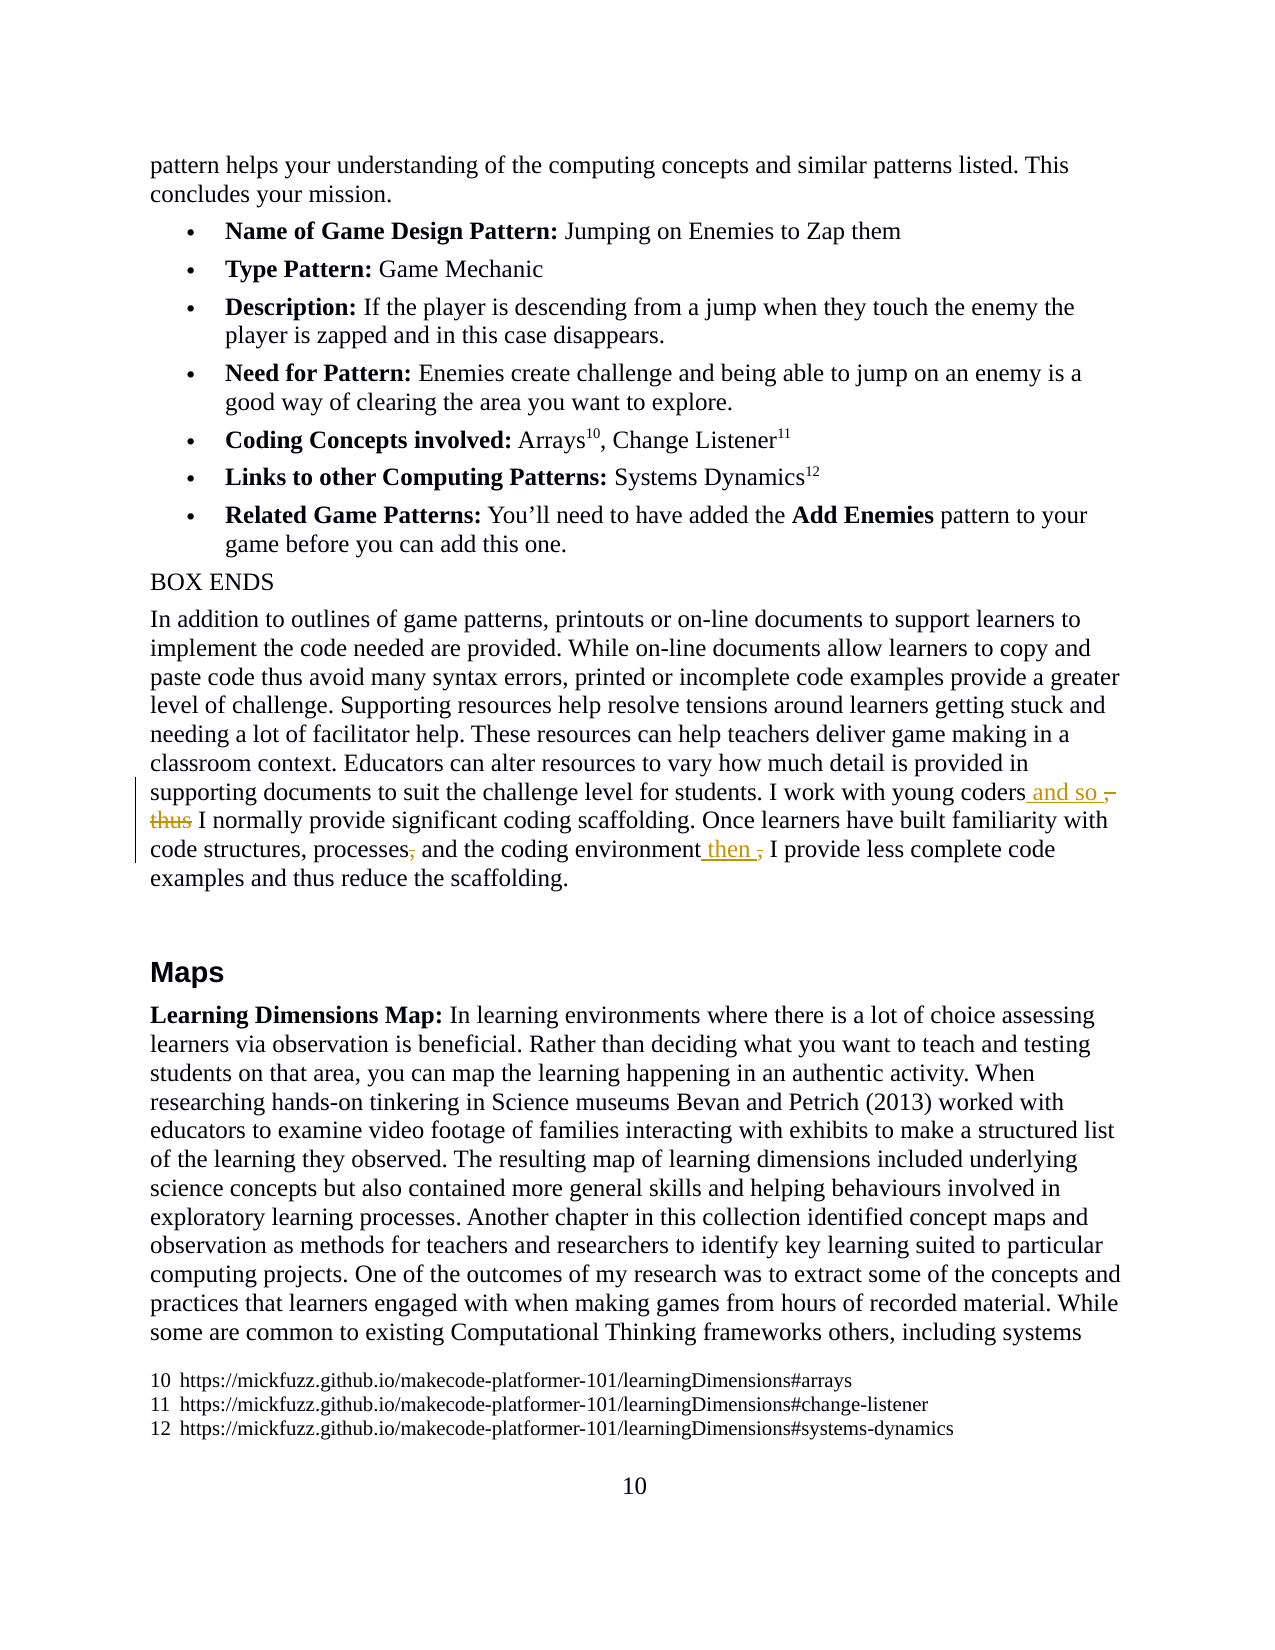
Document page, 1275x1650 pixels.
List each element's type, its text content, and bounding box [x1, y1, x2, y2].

list Name of Game Design Pattern: Jumping on Enemies to Zap them [187, 216, 1125, 245]
list Related Game Patterns: You’ll need to have added the Add Enemies pattern to your game before you can add this one. [187, 500, 1125, 558]
list Need for Pattern: Enemies create challenge and being able to jump on an enemy is a good way of clearing the area you want to explore. [187, 358, 1125, 416]
text pattern helps your understanding of the computing concepts and similar patterns listed. This concludes your mission. [150, 150, 1125, 207]
subtitle Maps [150, 954, 1125, 988]
list Links to other Computing Patterns: Systems Dynamics [187, 462, 1125, 491]
list https://mickfuzz.github.io/makecode-platformer-101/learningDimensions#systems-dynamics [150, 1416, 1125, 1440]
list https://mickfuzz.github.io/makecode-platformer-101/learningDimensions#change-listener [150, 1392, 1125, 1416]
list Description: If the player is descending from a jump when they touch the enemy the player is zapped and in this case disappears. [187, 292, 1125, 349]
text BOX ENDS [150, 567, 1125, 595]
list Coding Concepts involved: Arrays, Change Listener [187, 425, 1125, 453]
list Type Pattern: Game Mechanic [187, 254, 1125, 283]
list https://mickfuzz.github.io/makecode-platformer-101/learningDimensions#arrays [150, 1368, 1125, 1392]
text In addition to outlines of game patterns, printouts or on-line documents to support learners to implement the code needed are provided. While on-line documents allow learners to copy and paste code thus avoid many syntax errors, printed or incomplete code examples provide a greater level of challenge. Supporting resources help resolve tensions around learners getting stuck and needing a lot of facilitator help. These resources can help teachers deliver game making in a classroom context. Educators can alter resources to vary how much detail is provided in supporting documents to suit the challenge level for students. I work with young coders and so I normally provide significant coding scaffolding. Once learners have built familiarity with code structures, processes and the coding environment then I provide less complete code examples and thus reduce the scaffolding. [150, 604, 1125, 892]
text Learning Dimensions Map: In learning environments where there is a lot of choice assessing learners via observation is beneficial. Rather than deciding what you want to teach and testing students on that area, you can map the learning happening in an authentic activity. When researching hands-on tinkering in Science museums Bevan and Petrich (2013) worked with educators to examine video footage of families interacting with exhibits to make a structured list of the learning they observed. The resulting map of learning dimensions included underlying science concepts but also contained more general skills and helping behaviours involved in exploratory learning processes. Another chapter in this collection identified concept maps and observation as methods for teachers and researchers to identify key learning suited to particular computing projects. One of the outcomes of my research was to extract some of the concepts and practices that learners engaged with when making games from hours of recorded material. While some are common to existing Computational Thinking frameworks others, including systems [150, 1001, 1125, 1346]
